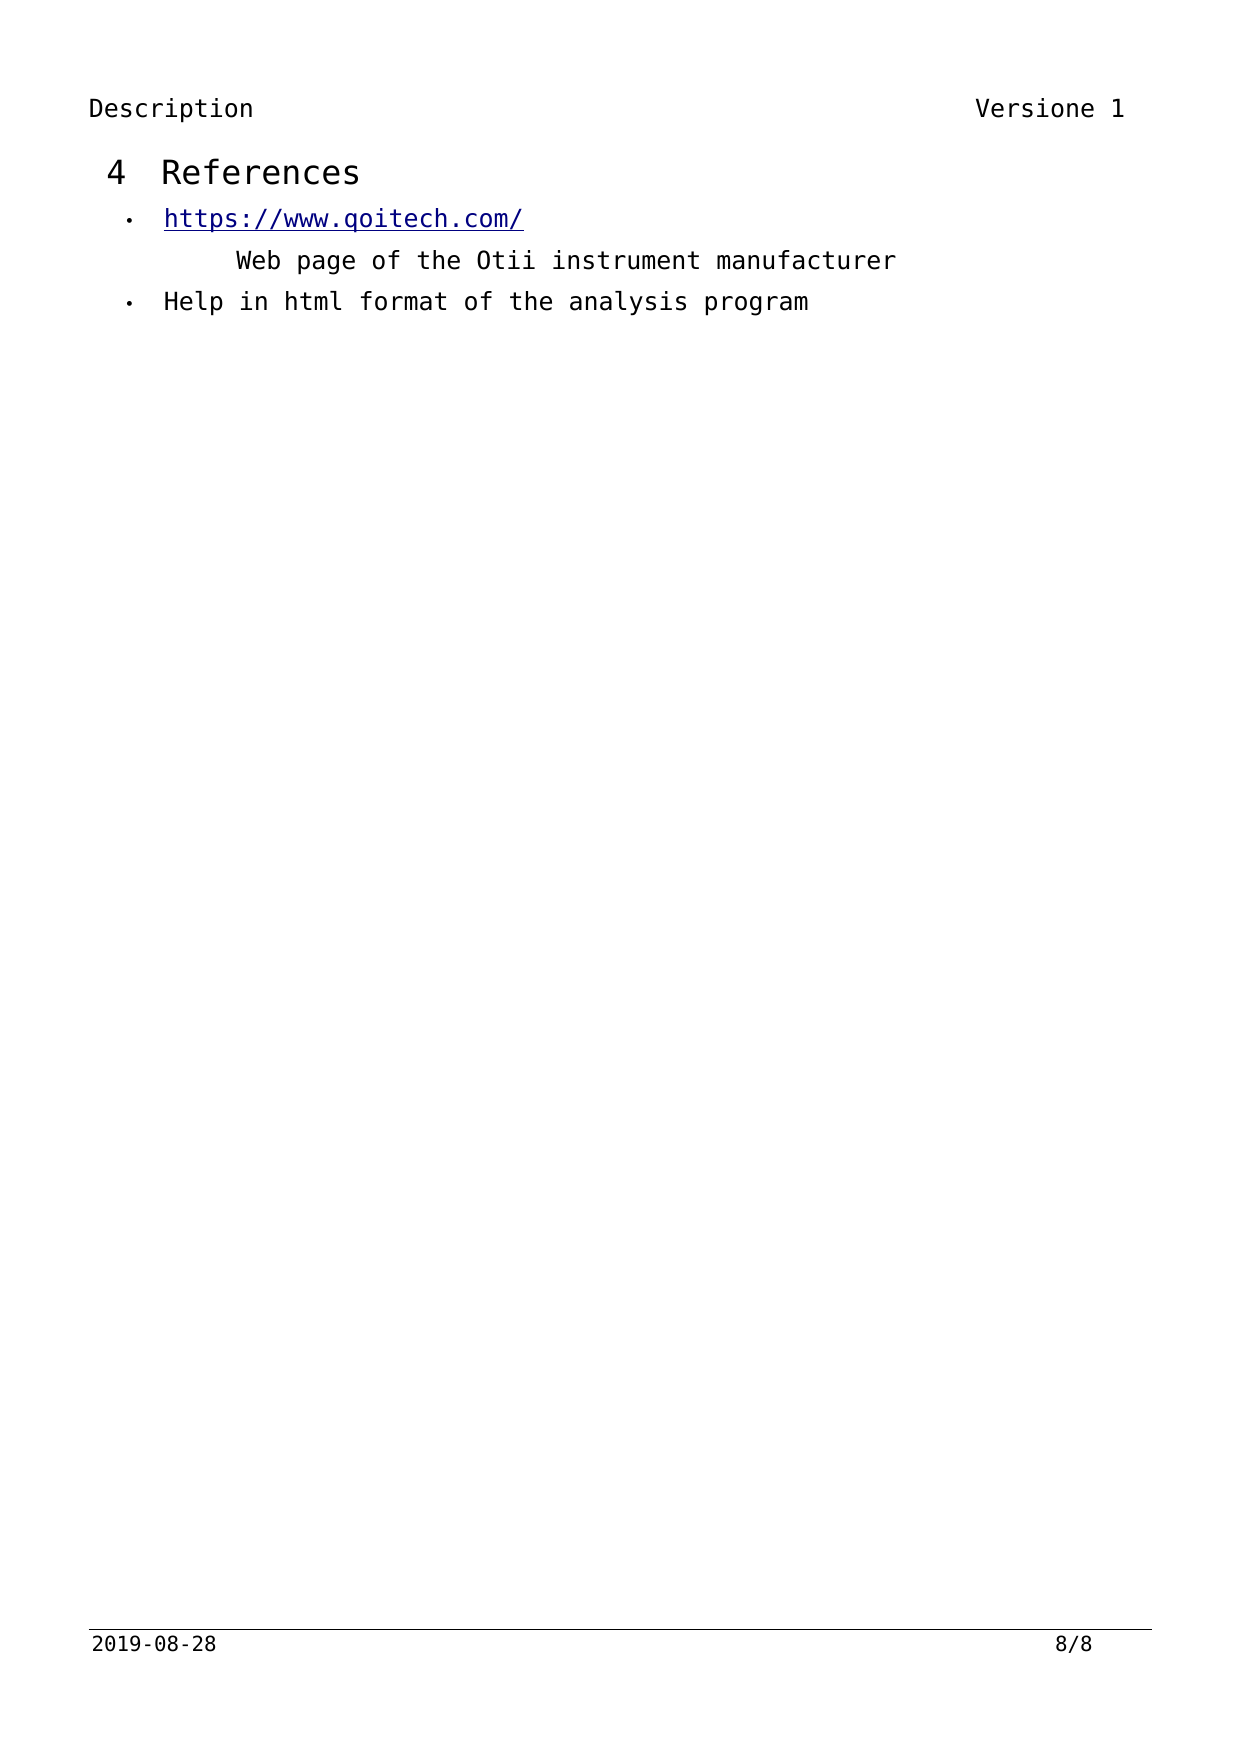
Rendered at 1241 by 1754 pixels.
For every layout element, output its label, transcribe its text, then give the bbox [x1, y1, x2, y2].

list Help in html format of the analysis program [126, 288, 1152, 317]
subtitle References [106, 153, 1152, 192]
text Web page of the Otii instrument manufacturer [236, 246, 1152, 275]
list https://www.qoitech.com/ [126, 205, 1152, 234]
